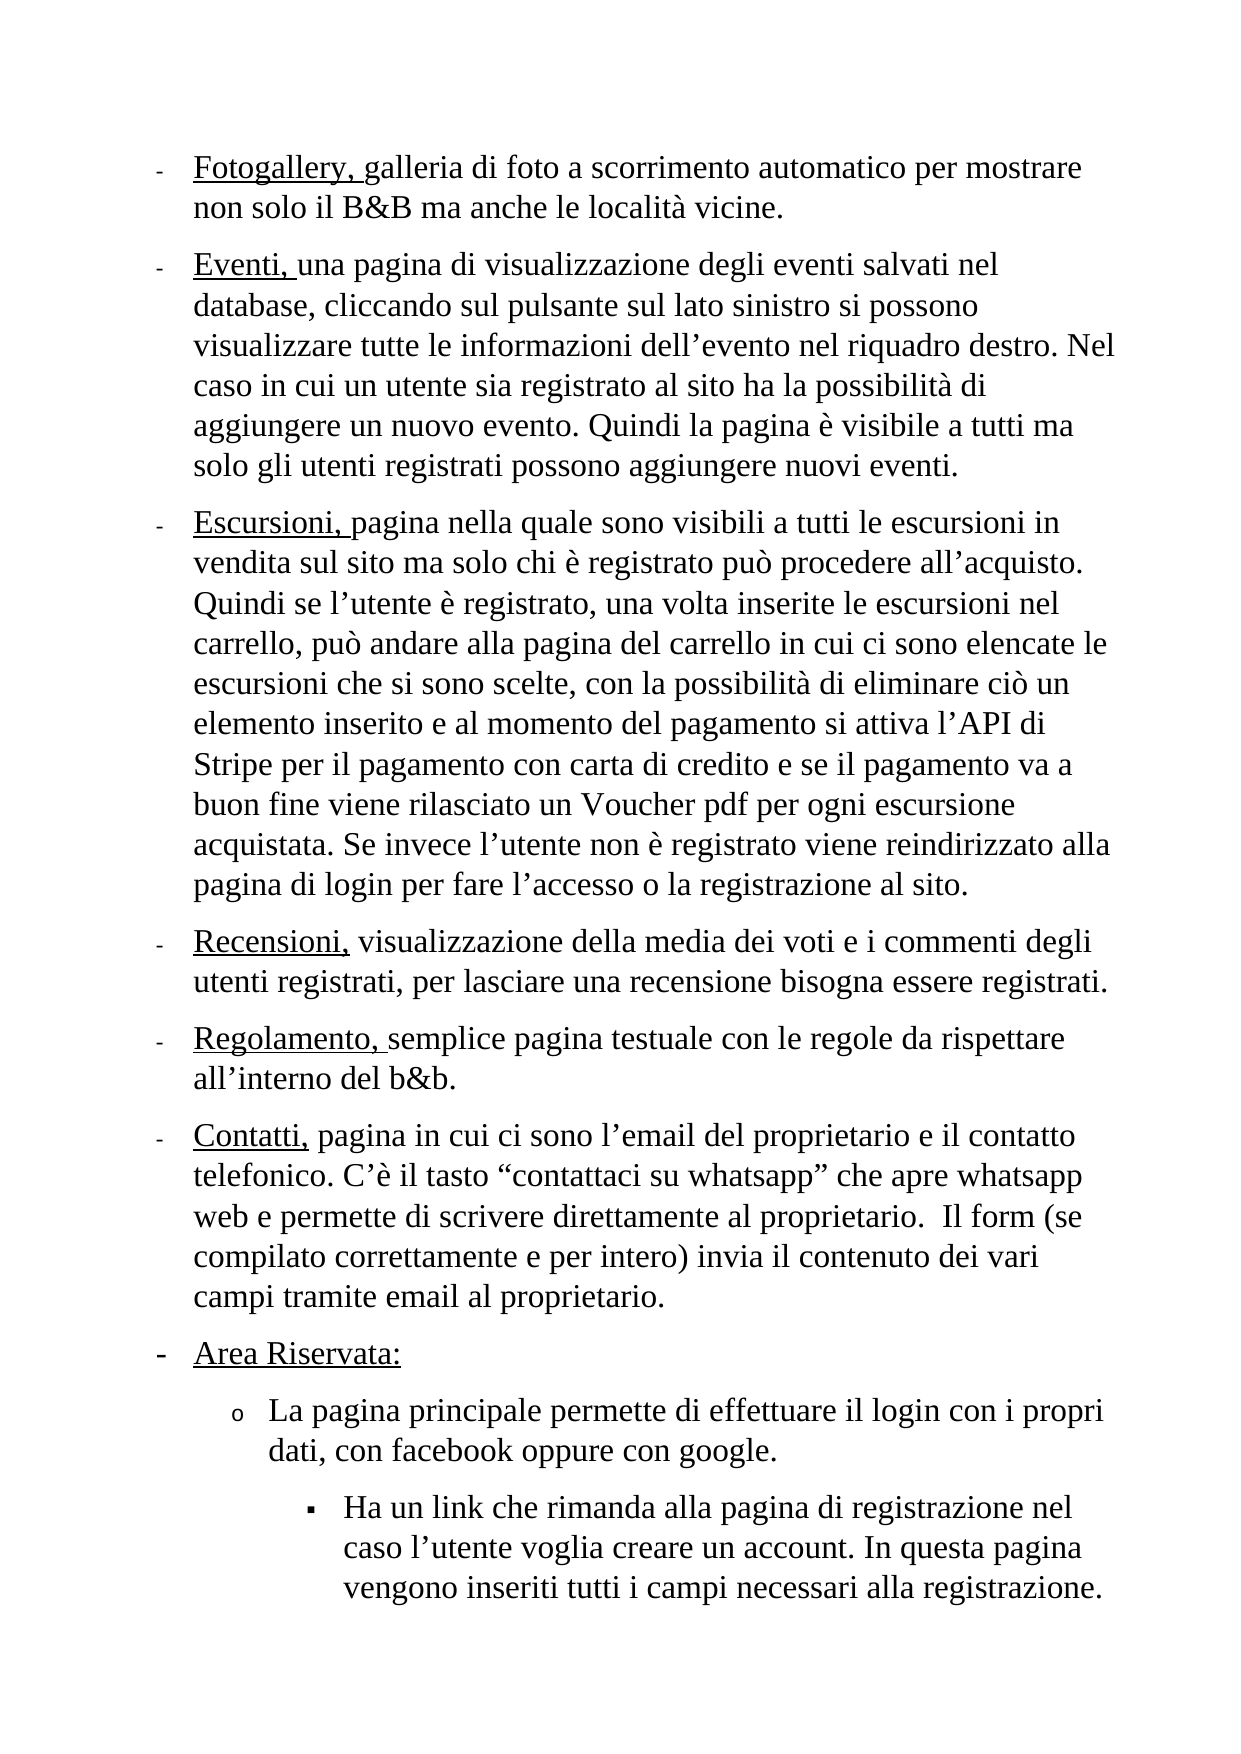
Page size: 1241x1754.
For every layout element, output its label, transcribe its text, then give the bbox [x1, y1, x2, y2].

list Regolamento, semplice pagina testuale con le regole da rispettare all’interno del b&b. [156, 1018, 1122, 1097]
list Area Riservata: [156, 1333, 1122, 1372]
list Fotogallery, galleria di foto a scorrimento automatico per mostrare non solo il B&B ma anche le località vicine. [156, 148, 1122, 226]
list La pagina principale permette di effettuare il login con i propri dati, con facebook oppure con google. [231, 1390, 1122, 1469]
list Eventi, una pagina di visualizzazione degli eventi salvati nel database, cliccando sul pulsante sul lato sinistro si possono visualizzare tutte le informazioni dell’evento nel riquadro destro. Nel caso in cui un utente sia registrato al sito ha la possibilità di aggiungere un nuovo evento. Quindi la pagina è visibile a tutti ma solo gli utenti registrati possono aggiungere nuovi eventi. [156, 245, 1122, 484]
list Recensioni, visualizzazione della media dei voti e i commenti degli utenti registrati, per lasciare una recensione bisogna essere registrati. [156, 921, 1122, 1000]
list Ha un link che rimanda alla pagina di registrazione nel caso l’utente voglia creare un account. In questa pagina vengono inseriti tutti i campi necessari alla registrazione. [306, 1487, 1122, 1606]
list Contatti, pagina in cui ci sono l’email del proprietario e il contatto telefonico. C’è il tasto “contattaci su whatsapp” che apre whatsapp web e permette di scrivere direttamente al proprietario. Il form (se compilato correttamente e per intero) invia il contenuto dei vari campi tramite email al proprietario. [156, 1116, 1122, 1315]
list Escursioni, pagina nella quale sono visibili a tutti le escursioni in vendita sul sito ma solo chi è registrato può procedere all’acquisto. Quindi se l’utente è registrato, una volta inserite le escursioni nel carrello, può andare alla pagina del carrello in cui ci sono elencate le escursioni che si sono scelte, con la possibilità di eliminare ciò un elemento inserito e al momento del pagamento si attiva l’API di Stripe per il pagamento con carta di credito e se il pagamento va a buon fine viene rilasciato un Voucher pdf per ogni escursione acquistata. Se invece l’utente non è registrato viene reindirizzato alla pagina di login per fare l’accesso o la registrazione al sito. [156, 503, 1122, 903]
